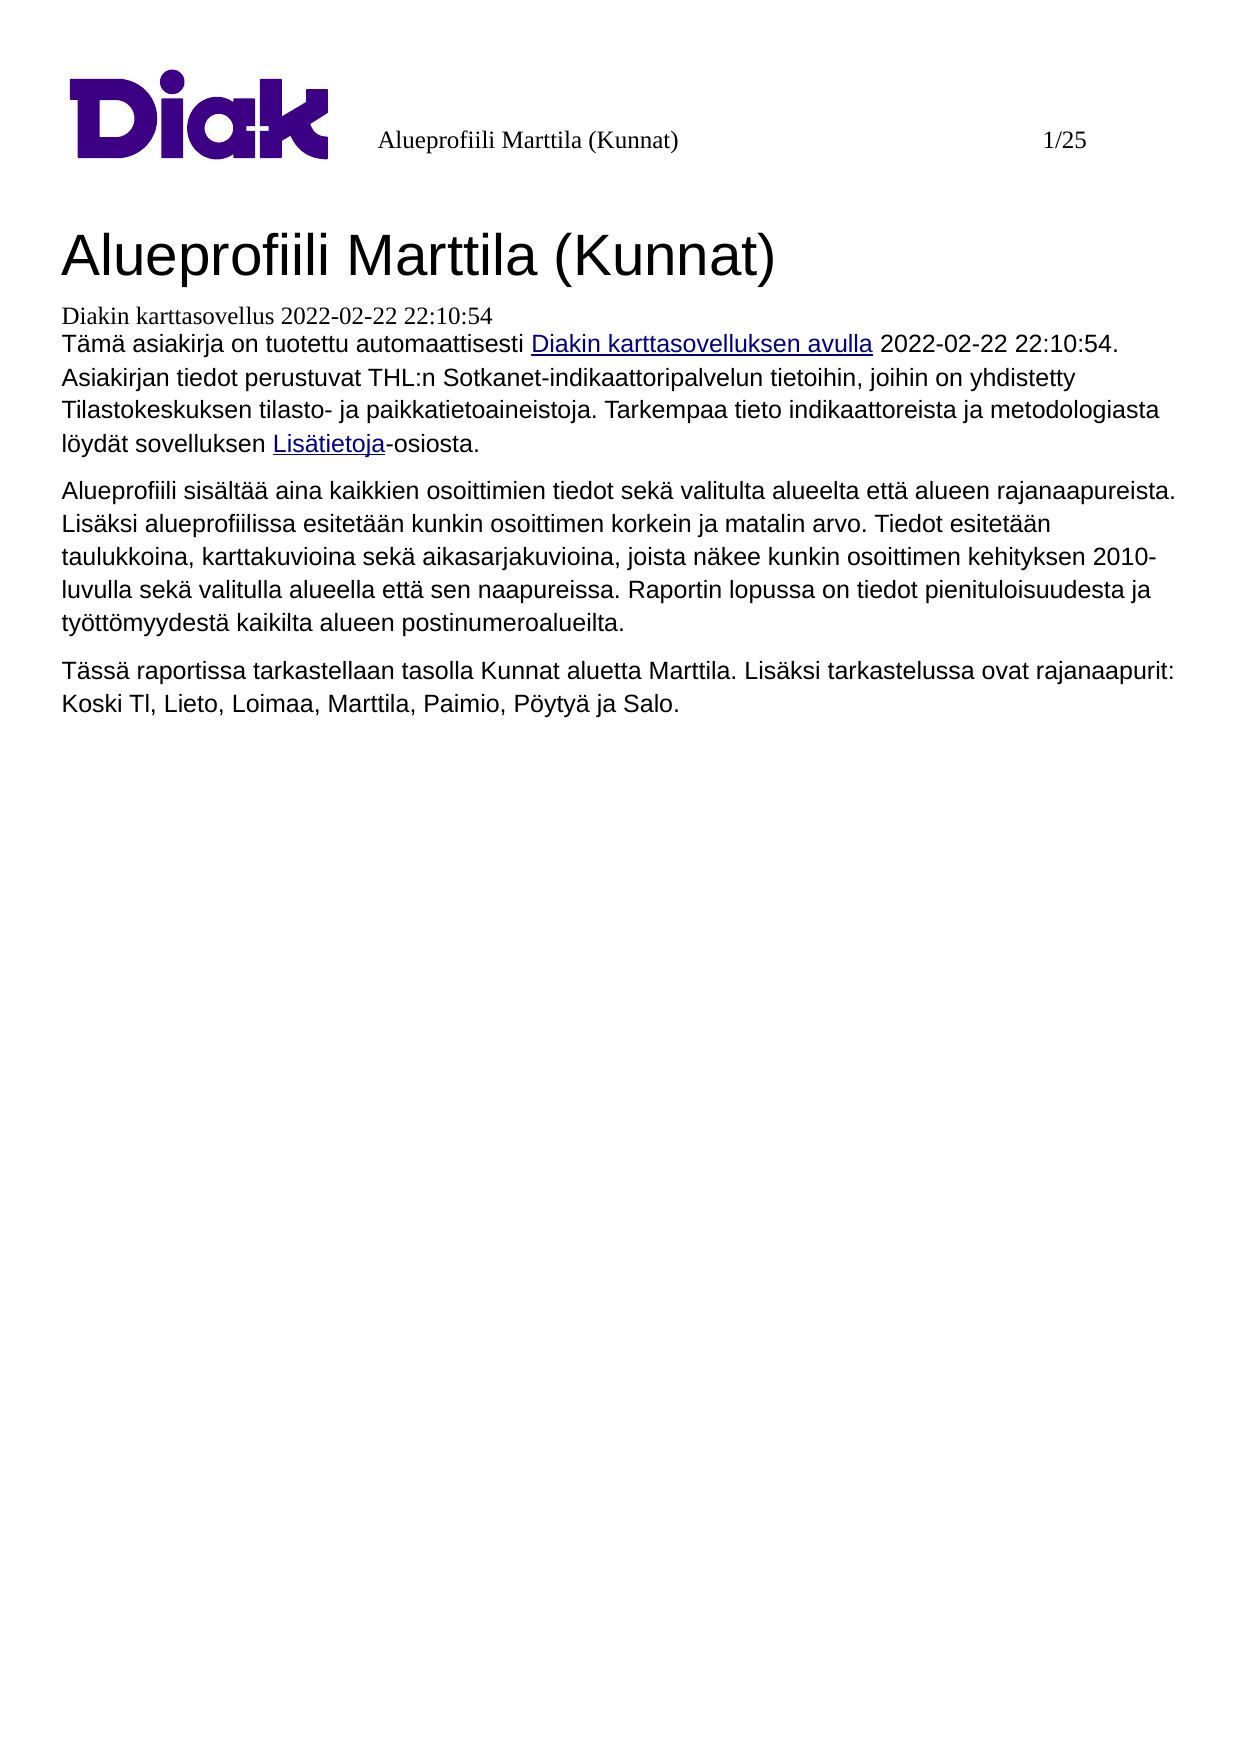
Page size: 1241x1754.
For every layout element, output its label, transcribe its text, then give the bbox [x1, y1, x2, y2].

text Alueprofiili sisältää aina kaikkien osoittimien tiedot sekä valitulta alueelta että alueen rajanaapureista. Lisäksi alueprofiilissa esitetään kunkin osoittimen korkein ja matalin arvo. Tiedot esitetään taulukkoina, karttakuvioina sekä aikasarjakuvioina, joista näkee kunkin osoittimen kehityksen 2010-luvulla sekä valitulla alueella että sen naapureissa. Raportin lopussa on tiedot pienituloisuudesta ja työttömyydestä kaikilta alueen postinumeroalueilta. [61, 476, 1179, 637]
text Tässä raportissa tarkastellaan tasolla Kunnat aluetta Marttila. Lisäksi tarkastelussa ovat rajanaapurit: Koski Tl, Lieto, Loimaa, Marttila, Paimio, Pöytyä ja Salo. [61, 656, 1179, 718]
text Tämä asiakirja on tuotettu automaattisesti Diakin karttasovelluksen avulla 2022-02-22 22:10:54. Asiakirjan tiedot perustuvat THL:n Sotkanet-indikaattoripalvelun tietoihin, joihin on yhdistetty Tilastokeskuksen tilasto- ja paikkatietoaineistoja. Tarkempaa tieto indikaattoreista ja metodologiasta löydät sovelluksen Lisätietoja-osiosta. [61, 329, 1179, 457]
text Diakin karttasovellus 2022-02-22 22:10:54 [61, 301, 1179, 329]
title Alueprofiili Marttila (Kunnat) [61, 221, 1179, 288]
